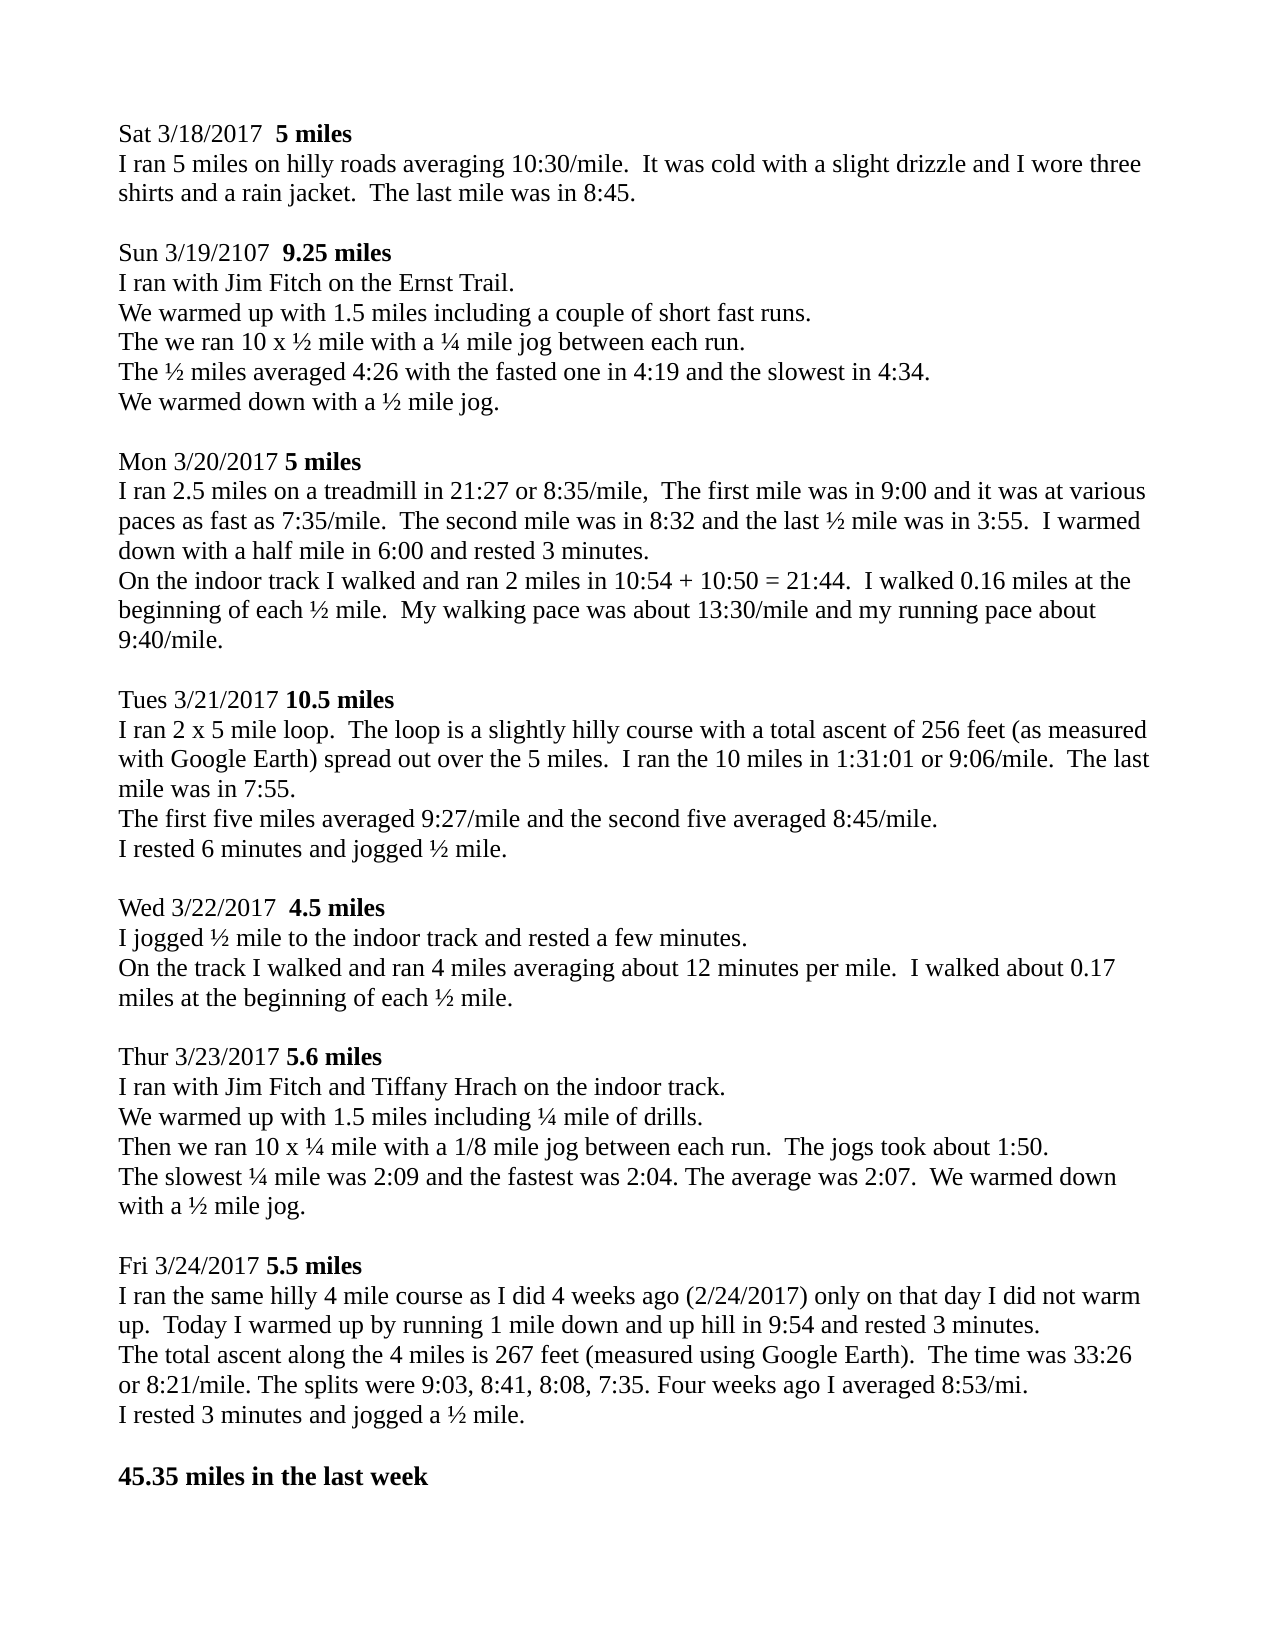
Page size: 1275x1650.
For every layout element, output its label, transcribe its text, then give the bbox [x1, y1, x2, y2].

text I jogged ½ mile to the indoor track and rested a few minutes. [118, 922, 1157, 952]
text Fri 3/24/2017 5.5 miles [118, 1250, 1157, 1280]
text The total ascent along the 4 miles is 267 feet (measured using Google Earth). The time was 33:26 or 8:21/mile. The splits were 9:03, 8:41, 8:08, 7:35. Four weeks ago I averaged 8:53/mi. [118, 1339, 1157, 1399]
text I ran 5 miles on hilly roads averaging 10:30/mile. It was cold with a slight drizzle and I wore three shirts and a rain jacket. The last mile was in 8:45. [118, 148, 1157, 207]
text The slowest ¼ mile was 2:09 and the fastest was 2:04. The average was 2:07. We warmed down with a ½ mile jog. [118, 1161, 1157, 1220]
text Then we ran 10 x ¼ mile with a 1/8 mile jog between each run. The jogs took about 1:50. [118, 1131, 1157, 1161]
text Tues 3/21/2017 10.5 miles [118, 684, 1157, 714]
text I ran 2.5 miles on a treadmill in 21:27 or 8:35/mile, The first mile was in 9:00 and it was at various paces as fast as 7:35/mile. The second mile was in 8:32 and the last ½ mile was in 3:55. I warmed down with a half mile in 6:00 and rested 3 minutes. [118, 476, 1157, 565]
text Sat 3/18/2017 5 miles [118, 118, 1157, 148]
text I rested 6 minutes and jogged ½ mile. [118, 833, 1157, 863]
text I rested 3 minutes and jogged a ½ mile. [118, 1399, 1157, 1429]
text The first five miles averaged 9:27/mile and the second five averaged 8:45/mile. [118, 803, 1157, 833]
text Wed 3/22/2017 4.5 miles [118, 893, 1157, 922]
text I ran with Jim Fitch on the Ernst Trail. [118, 267, 1157, 297]
text I ran 2 x 5 mile loop. The loop is a slightly hilly course with a total ascent of 256 feet (as measured with Google Earth) spread out over the 5 miles. I ran the 10 miles in 1:31:01 or 9:06/mile. The last mile was in 7:55. [118, 714, 1157, 803]
text We warmed down with a ½ mile jog. [118, 386, 1157, 416]
text I ran the same hilly 4 mile course as I did 4 weeks ago (2/24/2017) only on that day I did not warm up. Today I warmed up by running 1 mile down and up hill in 9:54 and rested 3 minutes. [118, 1280, 1157, 1339]
text The we ran 10 x ½ mile with a ¼ mile jog between each run. [118, 327, 1157, 356]
text 45.35 miles in the last week [118, 1460, 1157, 1491]
text We warmed up with 1.5 miles including a couple of short fast runs. [118, 297, 1157, 327]
text Sun 3/19/2107 9.25 miles [118, 237, 1157, 267]
text Mon 3/20/2017 5 miles [118, 446, 1157, 476]
text Thur 3/23/2017 5.6 miles [118, 1042, 1157, 1071]
text We warmed up with 1.5 miles including ¼ mile of drills. [118, 1101, 1157, 1131]
text On the indoor track I walked and ran 2 miles in 10:54 + 10:50 = 21:44. I walked 0.16 miles at the beginning of each ½ mile. My walking pace was about 13:30/mile and my running pace about 9:40/mile. [118, 565, 1157, 654]
text I ran with Jim Fitch and Tiffany Hrach on the indoor track. [118, 1071, 1157, 1101]
text The ½ miles averaged 4:26 with the fasted one in 4:19 and the slowest in 4:34. [118, 356, 1157, 386]
text On the track I walked and ran 4 miles averaging about 12 minutes per mile. I walked about 0.17 miles at the beginning of each ½ mile. [118, 952, 1157, 1012]
